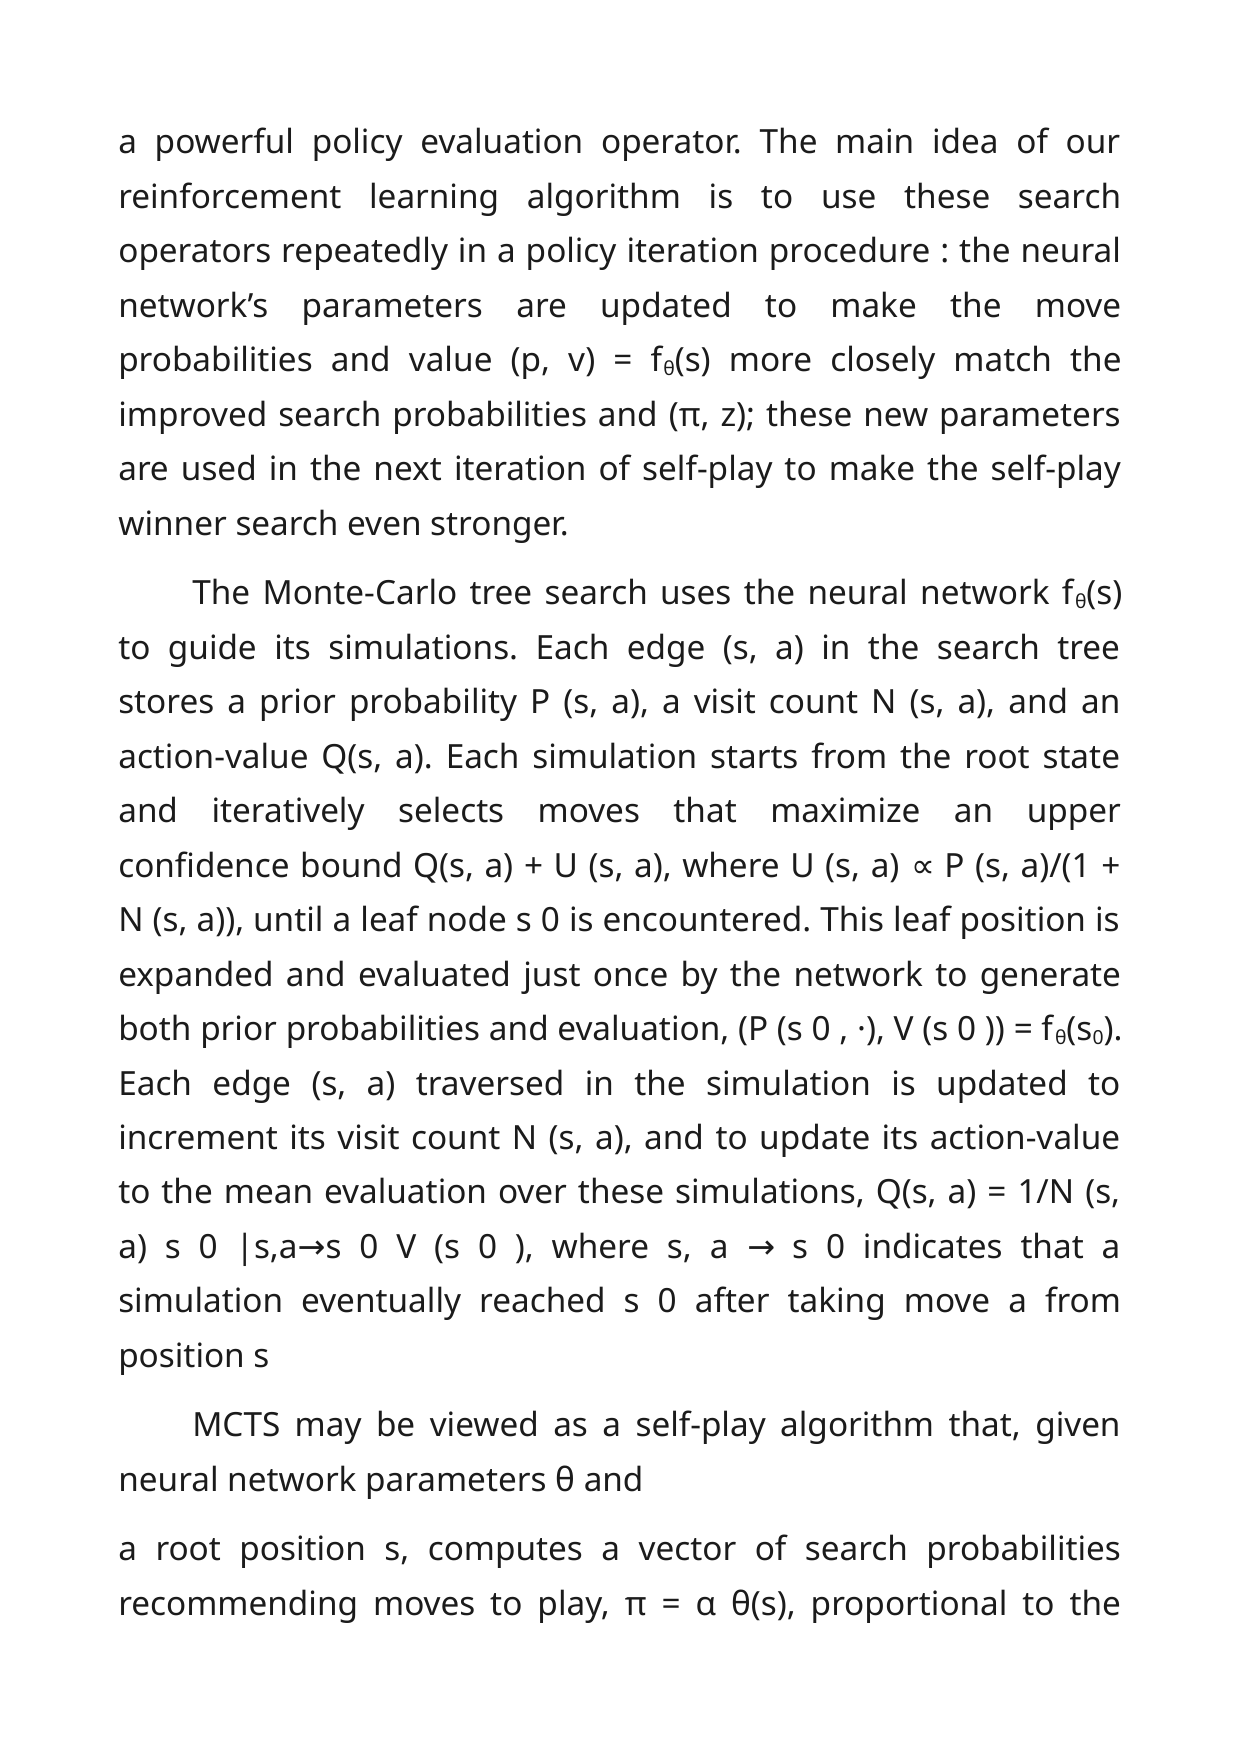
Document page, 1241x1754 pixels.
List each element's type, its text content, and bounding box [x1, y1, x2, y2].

text MCTS may be viewed as a self-play algorithm that, given neural network parameters θ and [118, 1401, 1122, 1501]
text The Monte-Carlo tree search uses the neural network fθ(s) to guide its simulations. Each edge (s, a) in the search tree stores a prior probability P (s, a), a visit count N (s, a), and an action-value Q(s, a). Each simulation starts from the root state and iteratively selects moves that maximize an upper confidence bound Q(s, a) + U (s, a), where U (s, a) ∝ P (s, a)/(1 + N (s, a)), until a leaf node s 0 is encountered. This leaf position is expanded and evaluated just once by the network to generate both prior probabilities and evaluation, (P (s 0 , ·), V (s 0 )) = fθ(s0). Each edge (s, a) traversed in the simulation is updated to increment its visit count N (s, a), and to update its action-value to the mean evaluation over these simulations, Q(s, a) = 1/N (s, a) s 0 |s,a→s 0 V (s 0 ), where s, a → s 0 indicates that a simulation eventually reached s 0 after taking move a from position s [118, 569, 1122, 1377]
text a root position s, computes a vector of search probabilities recommending moves to play, π = α θ(s), proportional to the [118, 1525, 1122, 1625]
text a powerful policy evaluation operator. The main idea of our reinforcement learning algorithm is to use these search operators repeatedly in a policy iteration procedure : the neural network’s parameters are updated to make the move probabilities and value (p, v) = fθ(s) more closely match the improved search probabilities and (π, z); these new parameters are used in the next iteration of self-play to make the self-play winner search even stronger. [118, 118, 1122, 545]
